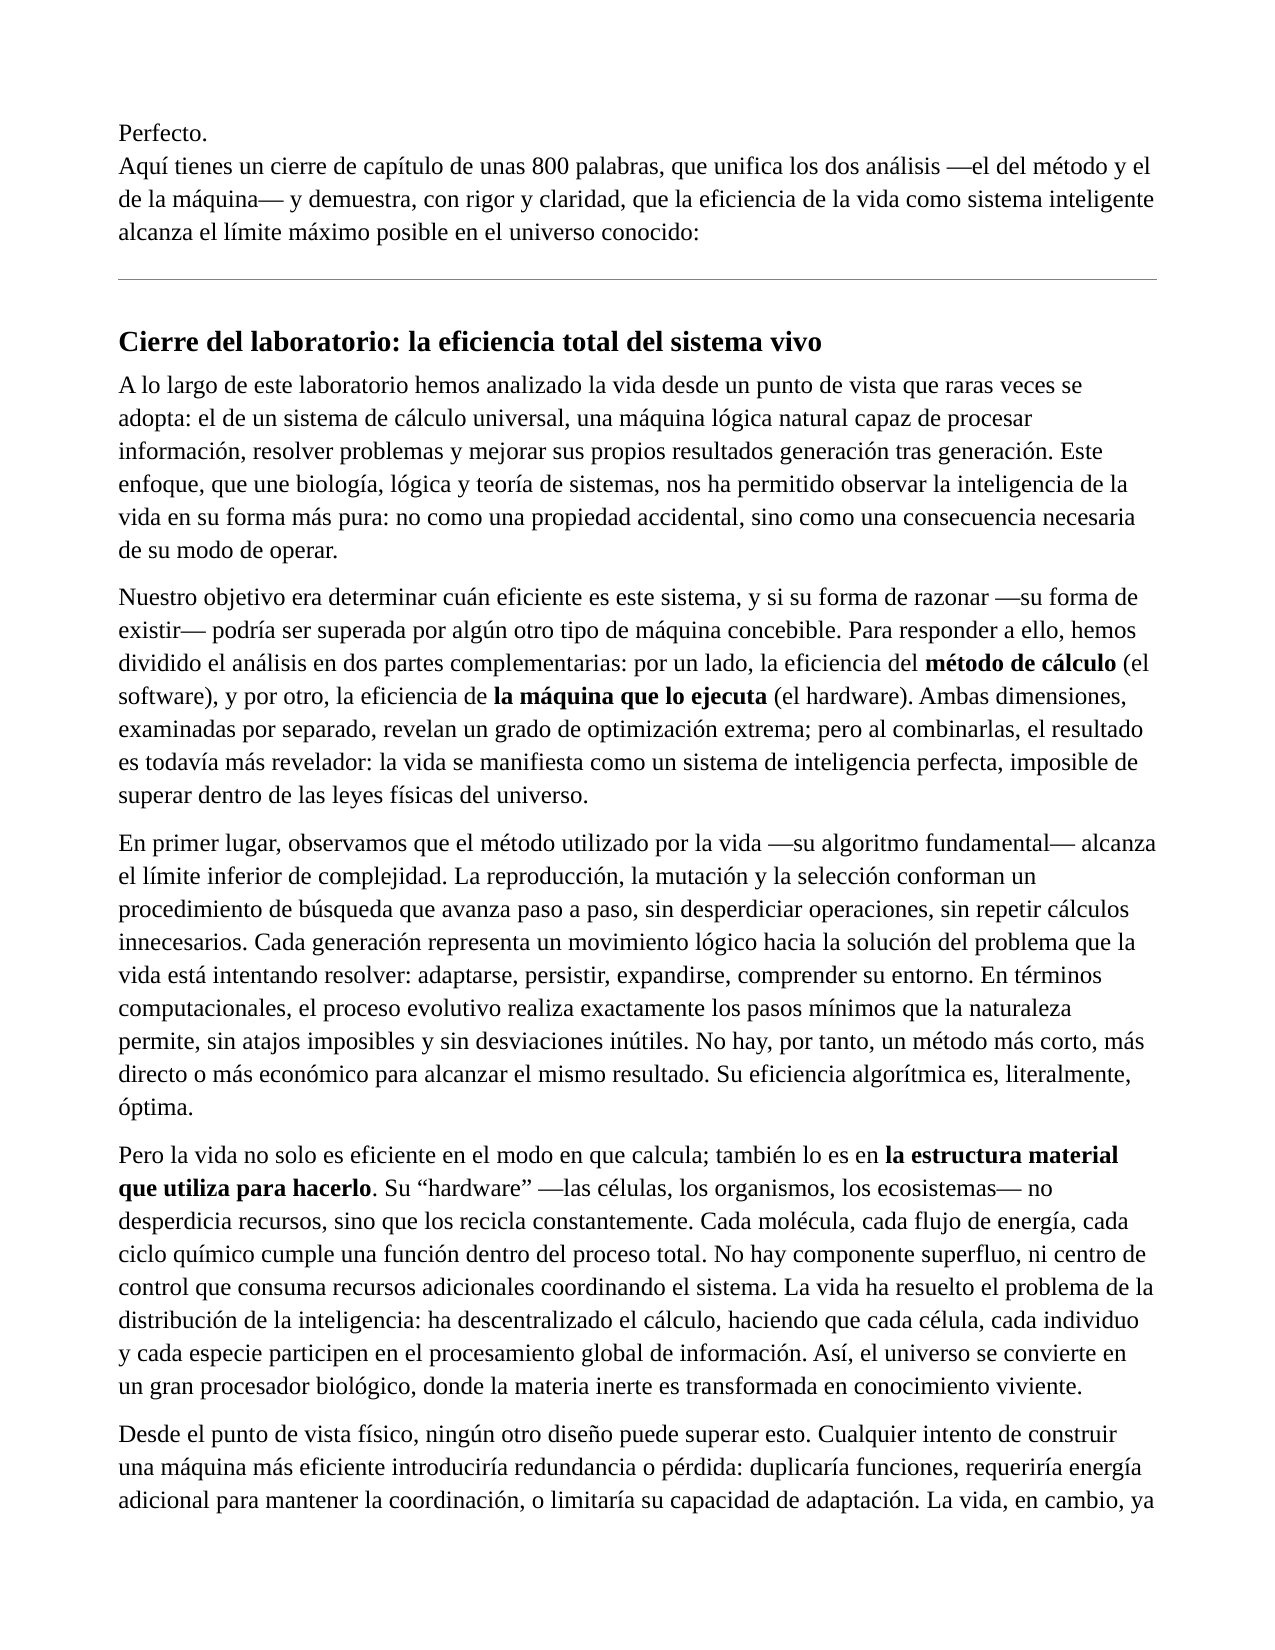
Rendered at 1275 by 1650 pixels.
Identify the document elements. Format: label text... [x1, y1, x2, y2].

text Nuestro objetivo era determinar cuán eficiente es este sistema, y si su forma de razonar —su forma de existir— podría ser superada por algún otro tipo de máquina concebible. Para responder a ello, hemos dividido el análisis en dos partes complementarias: por un lado, la eficiencia del método de cálculo (el software), y por otro, la eficiencia de la máquina que lo ejecuta (el hardware). Ambas dimensiones, examinadas por separado, revelan un grado de optimización extrema; pero al combinarlas, el resultado es todavía más revelador: la vida se manifiesta como un sistema de inteligencia perfecta, imposible de superar dentro de las leyes físicas del universo. [118, 582, 1157, 809]
text Perfecto. Aquí tienes un cierre de capítulo de unas 800 palabras, que unifica los dos análisis —el del método y el de la máquina— y demuestra, con rigor y claridad, que la eficiencia de la vida como sistema inteligente alcanza el límite máximo posible en el universo conocido: [118, 118, 1157, 246]
text En primer lugar, observamos que el método utilizado por la vida —su algoritmo fundamental— alcanza el límite inferior de complejidad. La reproducción, la mutación y la selección conforman un procedimiento de búsqueda que avanza paso a paso, sin desperdiciar operaciones, sin repetir cálculos innecesarios. Cada generación representa un movimiento lógico hacia la solución del problema que la vida está intentando resolver: adaptarse, persistir, expandirse, comprender su entorno. En términos computacionales, el proceso evolutivo realiza exactamente los pasos mínimos que la naturaleza permite, sin atajos imposibles y sin desviaciones inútiles. No hay, por tanto, un método más corto, más directo o más económico para alcanzar el mismo resultado. Su eficiencia algorítmica es, literalmente, óptima. [118, 828, 1157, 1121]
text Pero la vida no solo es eficiente en el modo en que calcula; también lo es en la estructura material que utiliza para hacerlo. Su “hardware” —las células, los organismos, los ecosistemas— no desperdicia recursos, sino que los recicla constantemente. Cada molécula, cada flujo de energía, cada ciclo químico cumple una función dentro del proceso total. No hay componente superfluo, ni centro de control que consuma recursos adicionales coordinando el sistema. La vida ha resuelto el problema de la distribución de la inteligencia: ha descentralizado el cálculo, haciendo que cada célula, cada individuo y cada especie participen en el procesamiento global de información. Así, el universo se convierte en un gran procesador biológico, donde la materia inerte es transformada en conocimiento viviente. [118, 1140, 1157, 1400]
subtitle Cierre del laboratorio: la eficiencia total del sistema vivo [118, 324, 1157, 357]
text Desde el punto de vista físico, ningún otro diseño puede superar esto. Cualquier intento de construir una máquina más eficiente introduciría redundancia o pérdida: duplicaría funciones, requeriría energía adicional para mantener la coordinación, o limitaría su capacidad de adaptación. La vida, en cambio, ya [118, 1419, 1157, 1513]
text A lo largo de este laboratorio hemos analizado la vida desde un punto de vista que raras veces se adopta: el de un sistema de cálculo universal, una máquina lógica natural capaz de procesar información, resolver problemas y mejorar sus propios resultados generación tras generación. Este enfoque, que une biología, lógica y teoría de sistemas, nos ha permitido observar la inteligencia de la vida en su forma más pura: no como una propiedad accidental, sino como una consecuencia necesaria de su modo de operar. [118, 370, 1157, 563]
